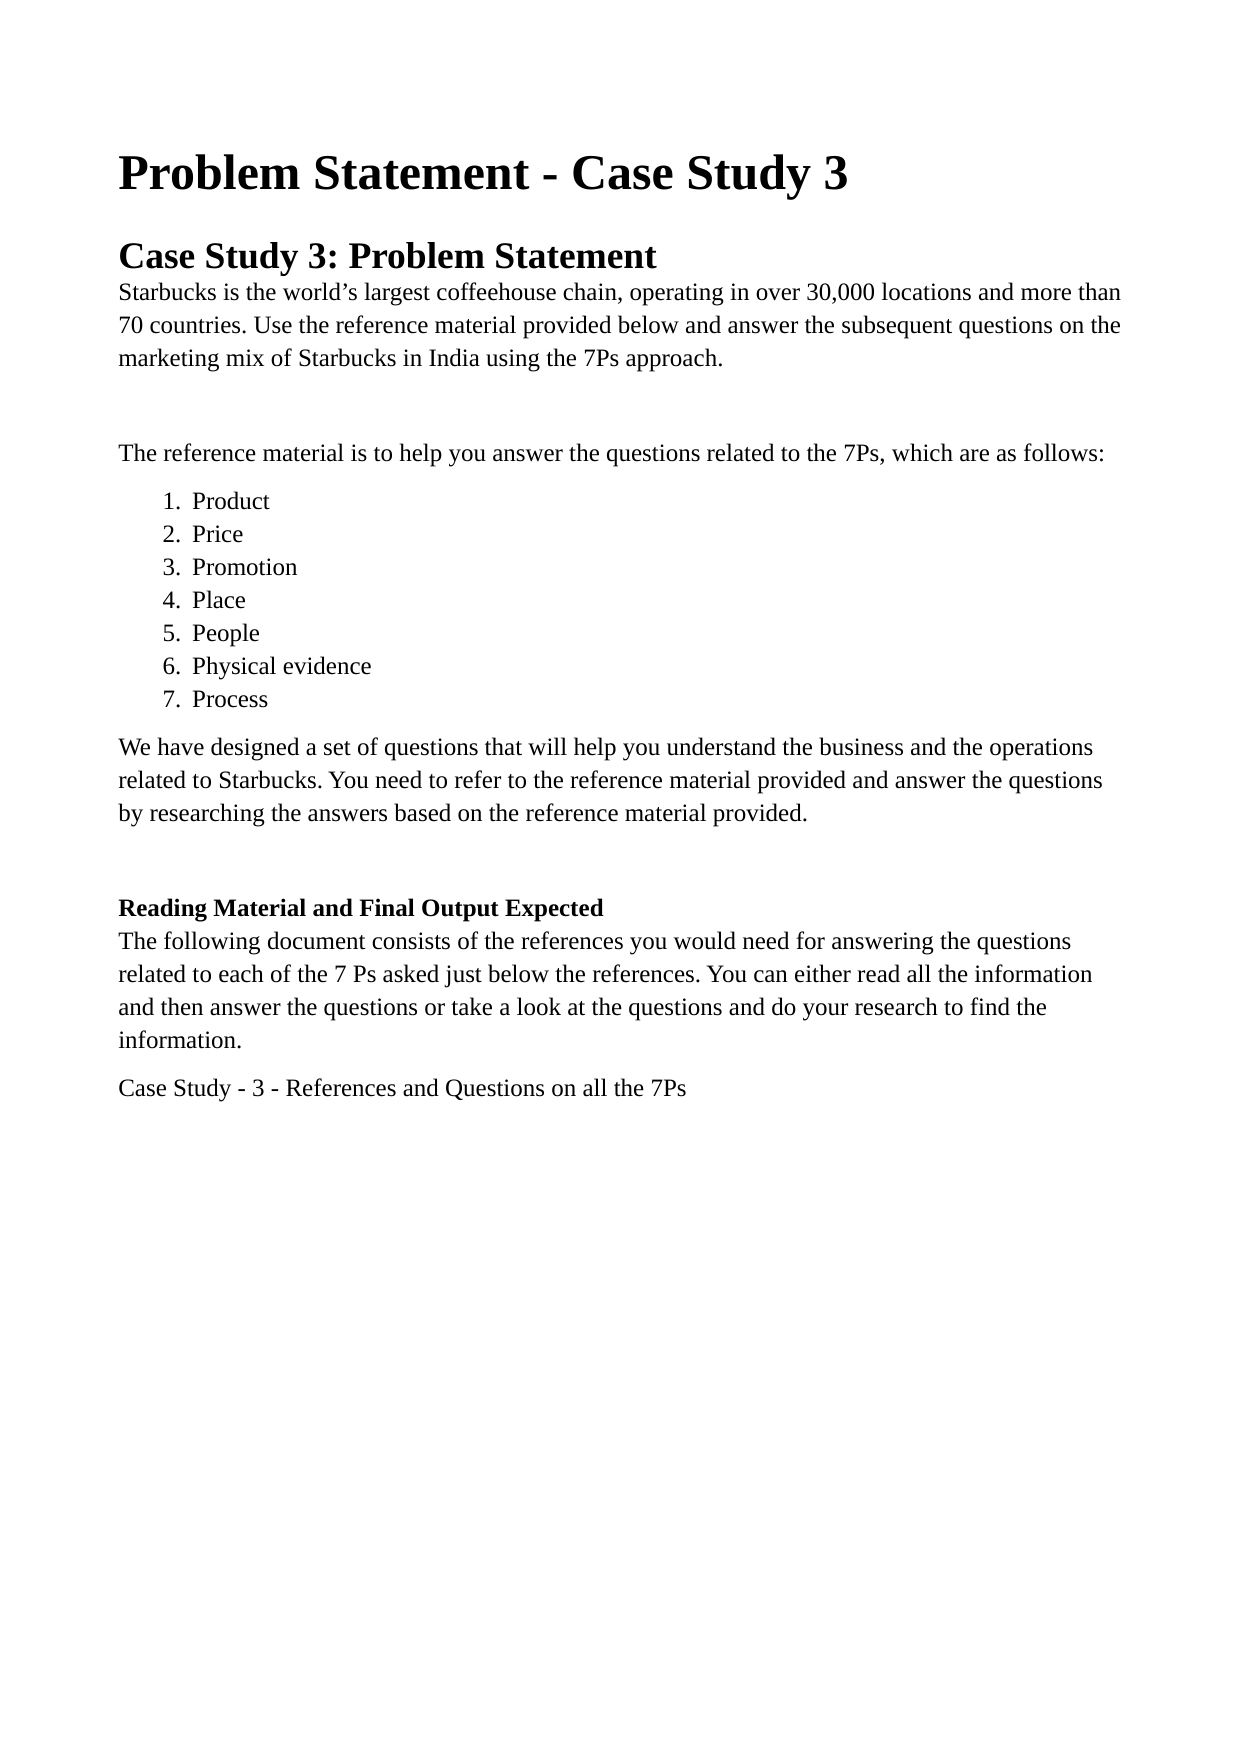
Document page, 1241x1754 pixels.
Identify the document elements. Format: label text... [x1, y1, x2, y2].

list Product [162, 486, 1122, 515]
text Reading Material and Final Output Expected The following document consists of the references you would need for answering the questions related to each of the 7 Ps asked just below the references. You can either read all the information and then answer the questions or take a look at the questions and do your research to find the information. [118, 893, 1122, 1054]
list Promotion [162, 552, 1122, 581]
list Place [162, 585, 1122, 614]
text The reference material is to help you answer the questions related to the 7Ps, which are as follows: [118, 438, 1122, 467]
list Process [162, 684, 1122, 713]
text Case Study - 3 - References and Questions on all the 7Ps [118, 1073, 1122, 1101]
subtitle Problem Statement - Case Study 3 [118, 143, 1122, 201]
list Physical evidence [162, 651, 1122, 680]
list People [162, 618, 1122, 647]
text Starbucks is the world’s largest coffeehouse chain, operating in over 30,000 locations and more than 70 countries. Use the reference material provided below and answer the subsequent questions on the marketing mix of Starbucks in India using the 7Ps approach. [118, 277, 1122, 372]
subtitle Case Study 3: Problem Statement [118, 234, 1122, 277]
list Price [162, 519, 1122, 548]
text We have designed a set of questions that will help you understand the business and the operations related to Starbucks. You need to refer to the reference material provided and answer the questions by researching the answers based on the reference material provided. [118, 732, 1122, 826]
